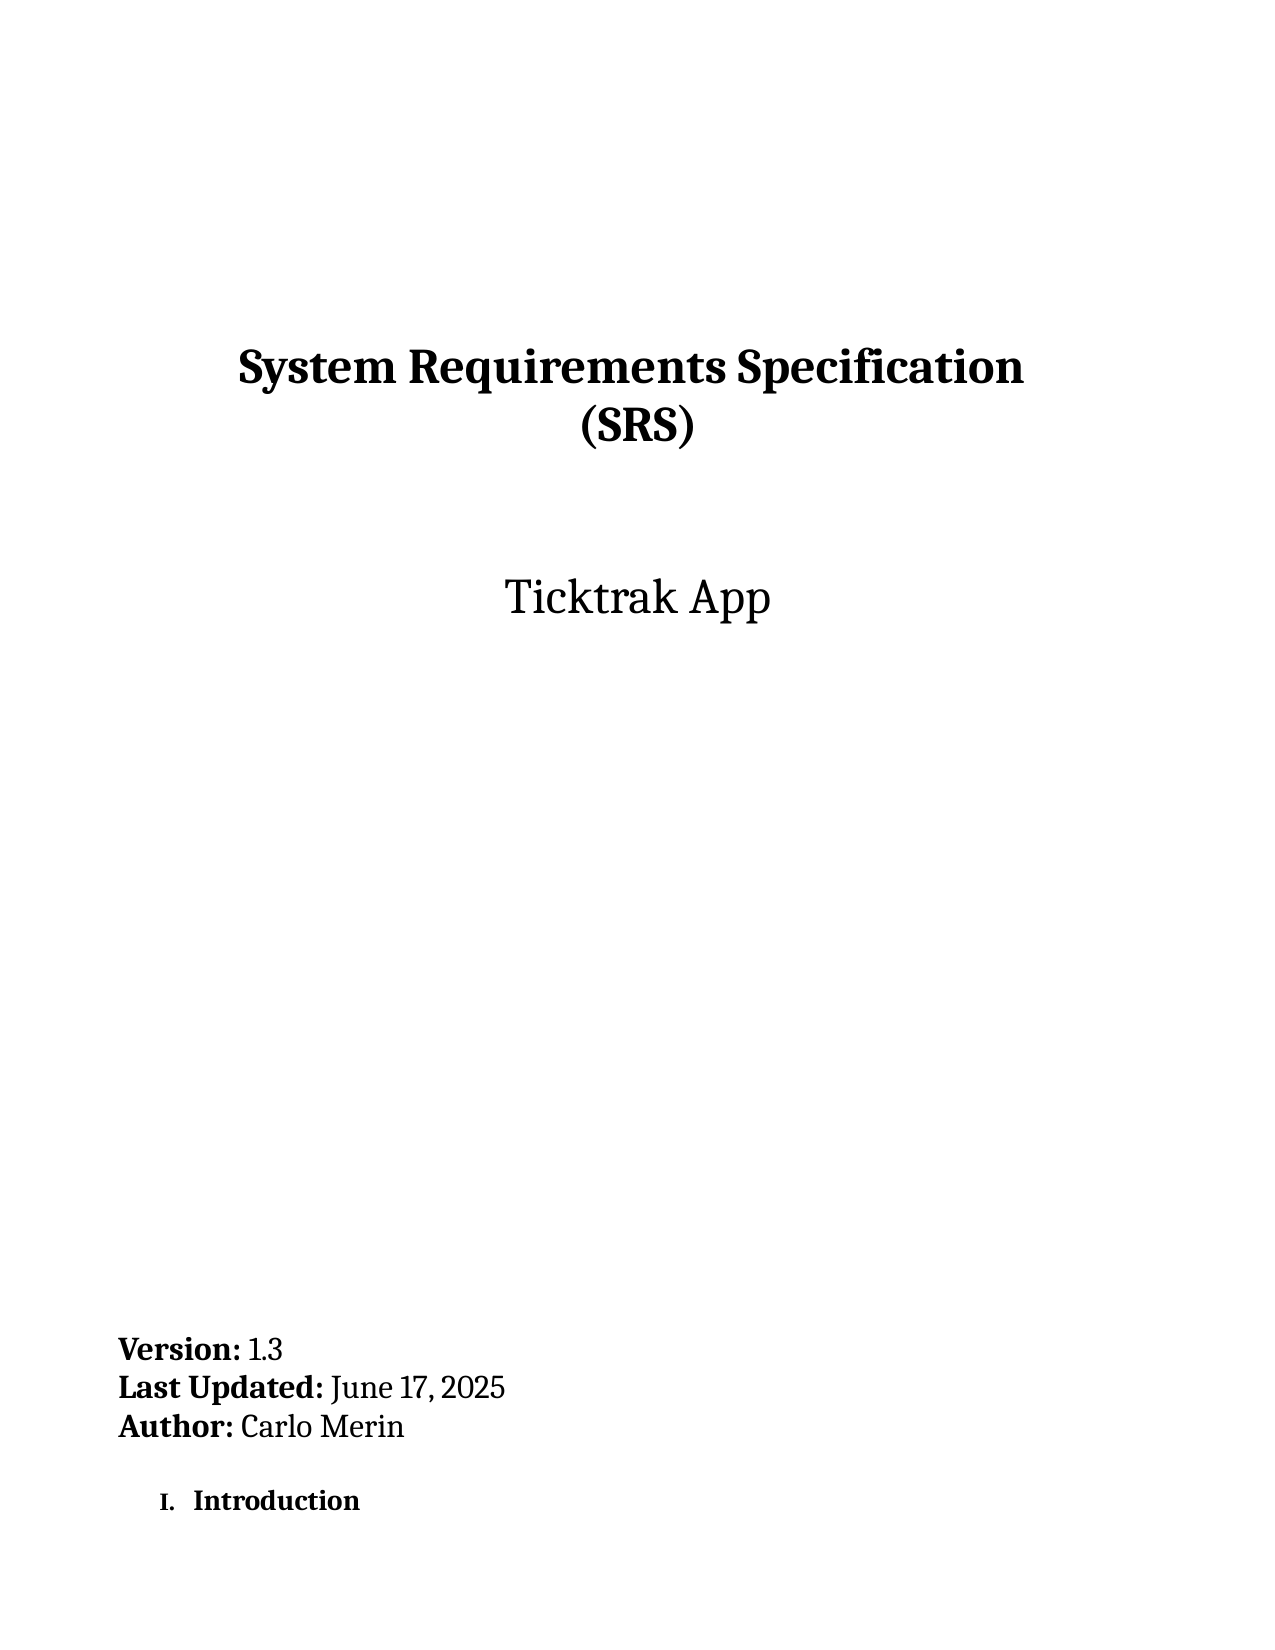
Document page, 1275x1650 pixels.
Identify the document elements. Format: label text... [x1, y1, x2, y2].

text Author: Carlo Merin [118, 1407, 1157, 1445]
text (SRS) [118, 396, 1157, 453]
text System Requirements Specification [118, 338, 1157, 396]
list Introduction [175, 1484, 1157, 1517]
text Last Updated: June 17, 2025 [118, 1369, 1157, 1407]
text Ticktrak App [118, 568, 1157, 626]
text Version: 1.3 [118, 1330, 1157, 1369]
